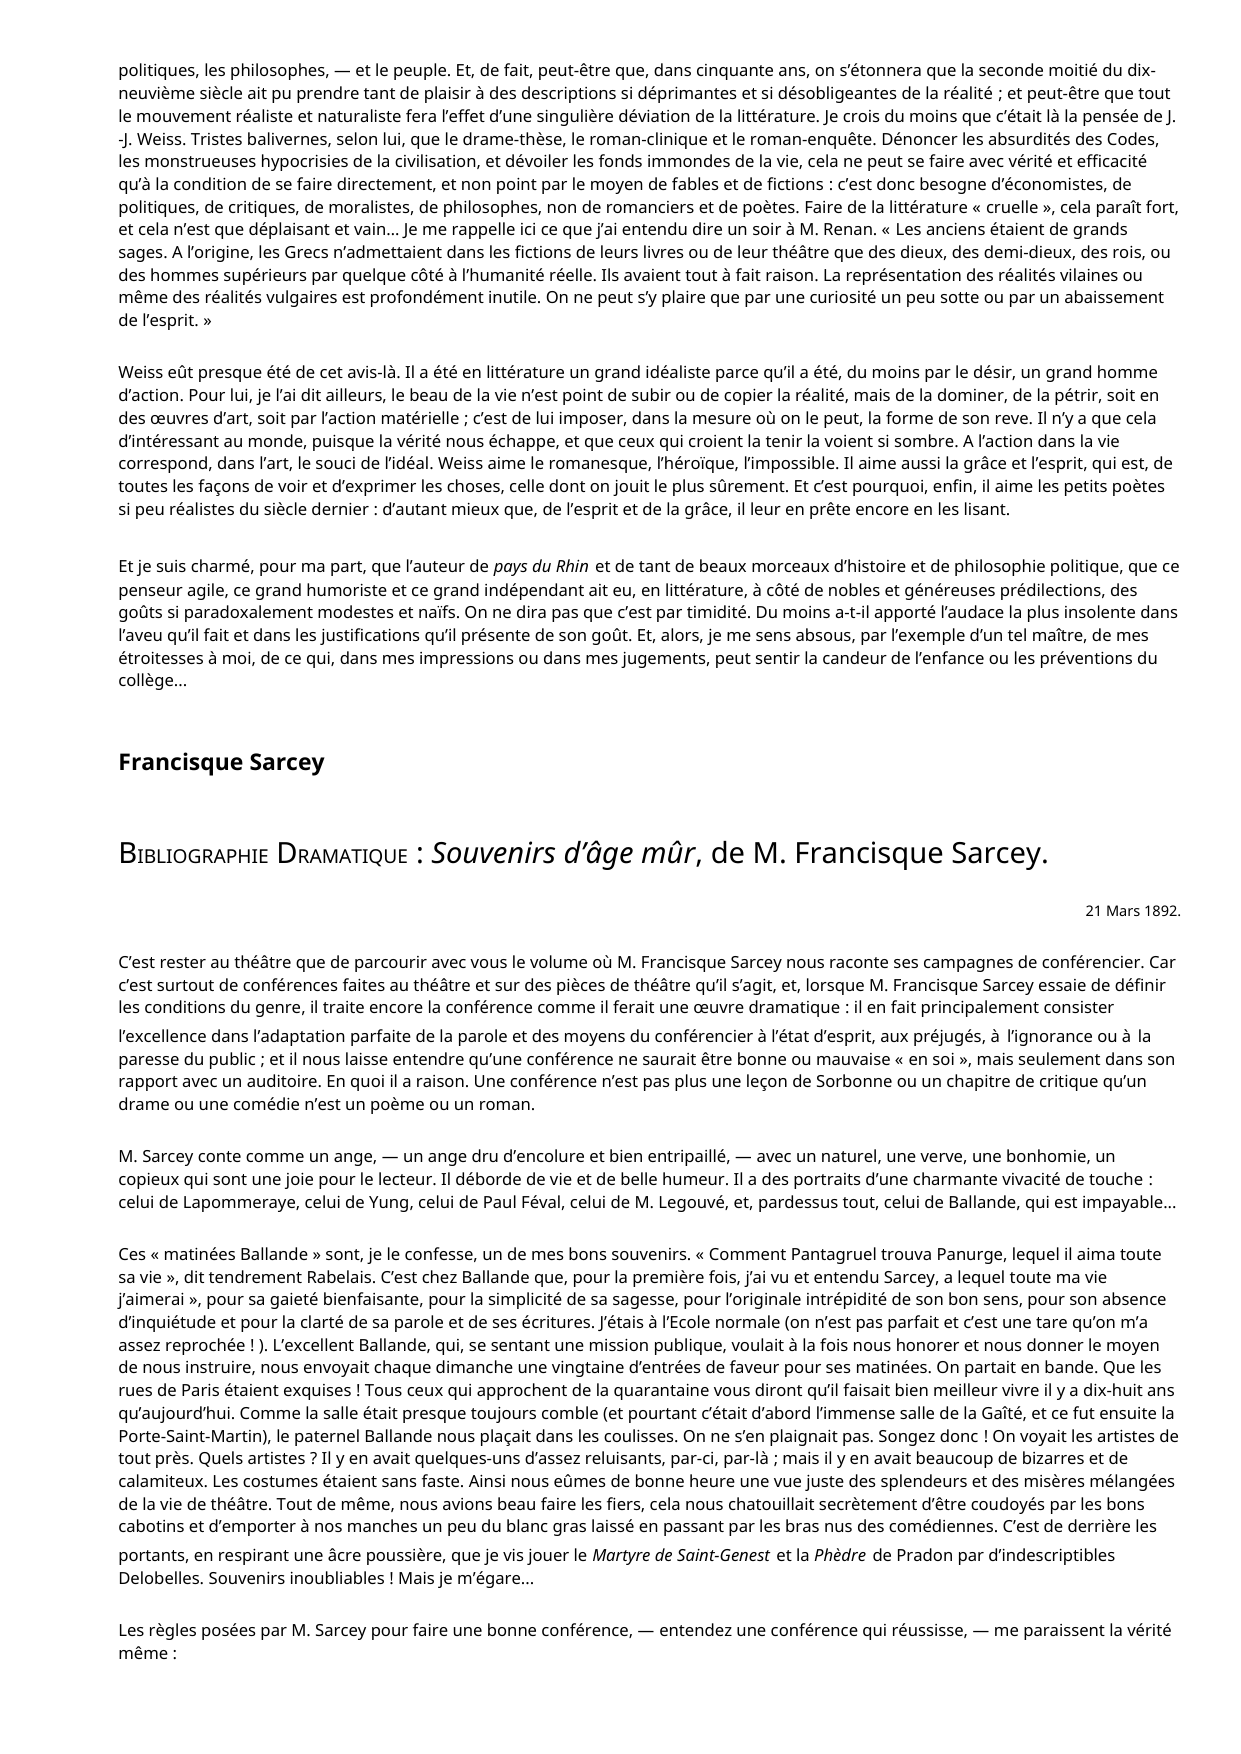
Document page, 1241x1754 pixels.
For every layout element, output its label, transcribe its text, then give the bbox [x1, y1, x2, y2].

text Weiss eût presque été de cet avis-là. Il a été en littérature un grand idéaliste parce qu’il a été, du moins par le désir, un grand homme d’action. Pour lui, je l’ai dit ailleurs, le beau de la vie n’est point de subir ou de copier la réalité, mais de la dominer, de la pétrir, soit en des œuvres d’art, soit par l’action matérielle ; c’est de lui imposer, dans la mesure où on le peut, la forme de son reve. Il n’y a que cela d’intéressant au monde, puisque la vérité nous échappe, et que ceux qui croient la tenir la voient si sombre. A l’action dans la vie correspond, dans l’art, le souci de l’idéal. Weiss aime le romanesque, l’héroïque, l’impossible. Il aime aussi la grâce et l’esprit, qui est, de toutes les façons de voir et d’exprimer les choses, celle dont on jouit le plus sûrement. Et c’est pourquoi, enfin, il aime les petits poètes si peu réalistes du siècle dernier : d’autant mieux que, de l’esprit et de la grâce, il leur en prête encore en les lisant. [118, 361, 1181, 520]
text M. Sarcey conte comme un ange, — un ange dru d’encolure et bien entripaillé, — avec un naturel, une verve, une bonhomie, un copieux qui sont une joie pour le lecteur. Il déborde de vie et de belle humeur. Il a des portraits d’une charmante vivacité de touche : celui de Lapommeraye, celui de Yung, celui de Paul Féval, celui de M. Legouvé, et, pardessus tout, celui de Ballande, qui est impayable... [118, 1145, 1181, 1213]
text Les règles posées par M. Sarcey pour faire une bonne conférence, — entendez une conférence qui réussisse, — me paraissent la vérité même : [118, 1619, 1181, 1664]
text Et je suis charmé, pour ma part, que l’auteur de pays du Rhin et de tant de beaux morceaux d’histoire et de philosophie politique, que ce penseur agile, ce grand humoriste et ce grand indépendant ait eu, en littérature, à côté de nobles et généreuses prédilections, des goûts si paradoxalement modestes et naïfs. On ne dira pas que c’est par timidité. Du moins a-t-il apporté l’audace la plus insolente dans l’aveu qu’il fait et dans les justifications qu’il présente de son goût. Et, alors, je me sens absous, par l’exemple d’un tel maître, de mes étroitesses à moi, de ce qui, dans mes impressions ou dans mes jugements, peut sentir la candeur de l’enfance ou les préventions du collège... [118, 549, 1181, 692]
subtitle Bibliographie dramatique : Souvenirs d’âge mûr, de M. Francisque Sarcey. [118, 832, 1181, 872]
text 21 Mars 1892. [118, 901, 1181, 921]
subtitle FRANCISQUE SARCEY [118, 746, 1181, 777]
text C’est rester au théâtre que de parcourir avec vous le volume où M. Francisque Sarcey nous raconte ses campagnes de conférencier. Car c’est surtout de conférences faites au théâtre et sur des pièces de théâtre qu’il s’agit, et, lorsque M. Francisque Sarcey essaie de définir les conditions du genre, il traite encore la conférence comme il ferait une œuvre dramatique : il en fait principalement consister l’excellence dans l’adaptation parfaite de la parole et des moyens du conférencier à l’état d’esprit, aux préjugés, à l’ignorance ou à la paresse du public ; et il nous laisse entendre qu’une conférence ne saurait être bonne ou mauvaise « en soi », mais seulement dans son rapport avec un auditoire. En quoi il a raison. Une conférence n’est pas plus une leçon de Sorbonne ou un chapitre de critique qu’un drame ou une comédie n’est un poème ou un roman. [118, 951, 1181, 1116]
text Ces « matinées Ballande » sont, je le confesse, un de mes bons souvenirs. « Comment Pantagruel trouva Panurge, lequel il aima toute sa vie », dit tendrement Rabelais. C’est chez Ballande que, pour la première fois, j’ai vu et entendu Sarcey, a lequel toute ma vie j’aimerai », pour sa gaieté bienfaisante, pour la simplicité de sa sagesse, pour l’originale intrépidité de son bon sens, pour son absence d’inquiétude et pour la clarté de sa parole et de ses écritures. J’étais à l’Ecole normale (on n’est pas parfait et c’est une tare qu’on m’a assez reprochée ! ). L’excellent Ballande, qui, se sentant une mission publique, voulait à la fois nous honorer et nous donner le moyen de nous instruire, nous envoyait chaque dimanche une vingtaine d’entrées de faveur pour ses matinées. On partait en bande. Que les rues de Paris étaient exquises ! Tous ceux qui approchent de la quarantaine vous diront qu’il faisait bien meilleur vivre il y a dix-huit ans qu’aujourd’hui. Comme la salle était presque toujours comble (et pourtant c’était d’abord l’immense salle de la Gaîté, et ce fut ensuite la Porte-Saint-Martin), le paternel Ballande nous plaçait dans les coulisses. On ne s’en plaignait pas. Songez donc ! On voyait les artistes de tout près. Quels artistes ? Il y en avait quelques-uns d’assez reluisants, par-ci, par-là ; mais il y en avait beaucoup de bizarres et de calamiteux. Les costumes étaient sans faste. Ainsi nous eûmes de bonne heure une vue juste des splendeurs et des misères mélangées de la vie de théâtre. Tout de même, nous avions beau faire les fiers, cela nous chatouillait secrètement d’être coudoyés par les bons cabotins et d’emporter à nos manches un peu du blanc gras laissé en passant par les bras nus des comédiennes. C’est de derrière les portants, en respirant une âcre poussière, que je vis jouer le Martyre de Saint-Genest et la Phèdre de Pradon par d’indescriptibles Delobelles. Souvenirs inoubliables ! Mais je m’égare... [118, 1243, 1181, 1589]
text politiques, les philosophes, — et le peuple. Et, de fait, peut-être que, dans cinquante ans, on s’étonnera que la seconde moitié du dix-neuvième siècle ait pu prendre tant de plaisir à des descriptions si déprimantes et si désobligeantes de la réalité ; et peut-être que tout le mouvement réaliste et naturaliste fera l’effet d’une singulière déviation de la littérature. Je crois du moins que c’était là la pensée de J. -J. Weiss. Tristes balivernes, selon lui, que le drame-thèse, le roman-clinique et le roman-enquête. Dénoncer les absurdités des Codes, les monstrueuses hypocrisies de la civilisation, et dévoiler les fonds immondes de la vie, cela ne peut se faire avec vérité et efficacité qu’à la condition de se faire directement, et non point par le moyen de fables et de fictions : c’est donc besogne d’économistes, de politiques, de critiques, de moralistes, de philosophes, non de romanciers et de poètes. Faire de la littérature « cruelle », cela paraît fort, et cela n’est que déplaisant et vain… Je me rappelle ici ce que j’ai entendu dire un soir à M. Renan. « Les anciens étaient de grands sages. A l’origine, les Grecs n’admettaient dans les fictions de leurs livres ou de leur théâtre que des dieux, des demi-dieux, des rois, ou des hommes supérieurs par quelque côté à l’humanité réelle. Ils avaient tout à fait raison. La représentation des réalités vilaines ou même des réalités vulgaires est profondément inutile. On ne peut s’y plaire que par une curiosité un peu sotte ou par un abaissement de l’esprit. » [118, 59, 1181, 332]
